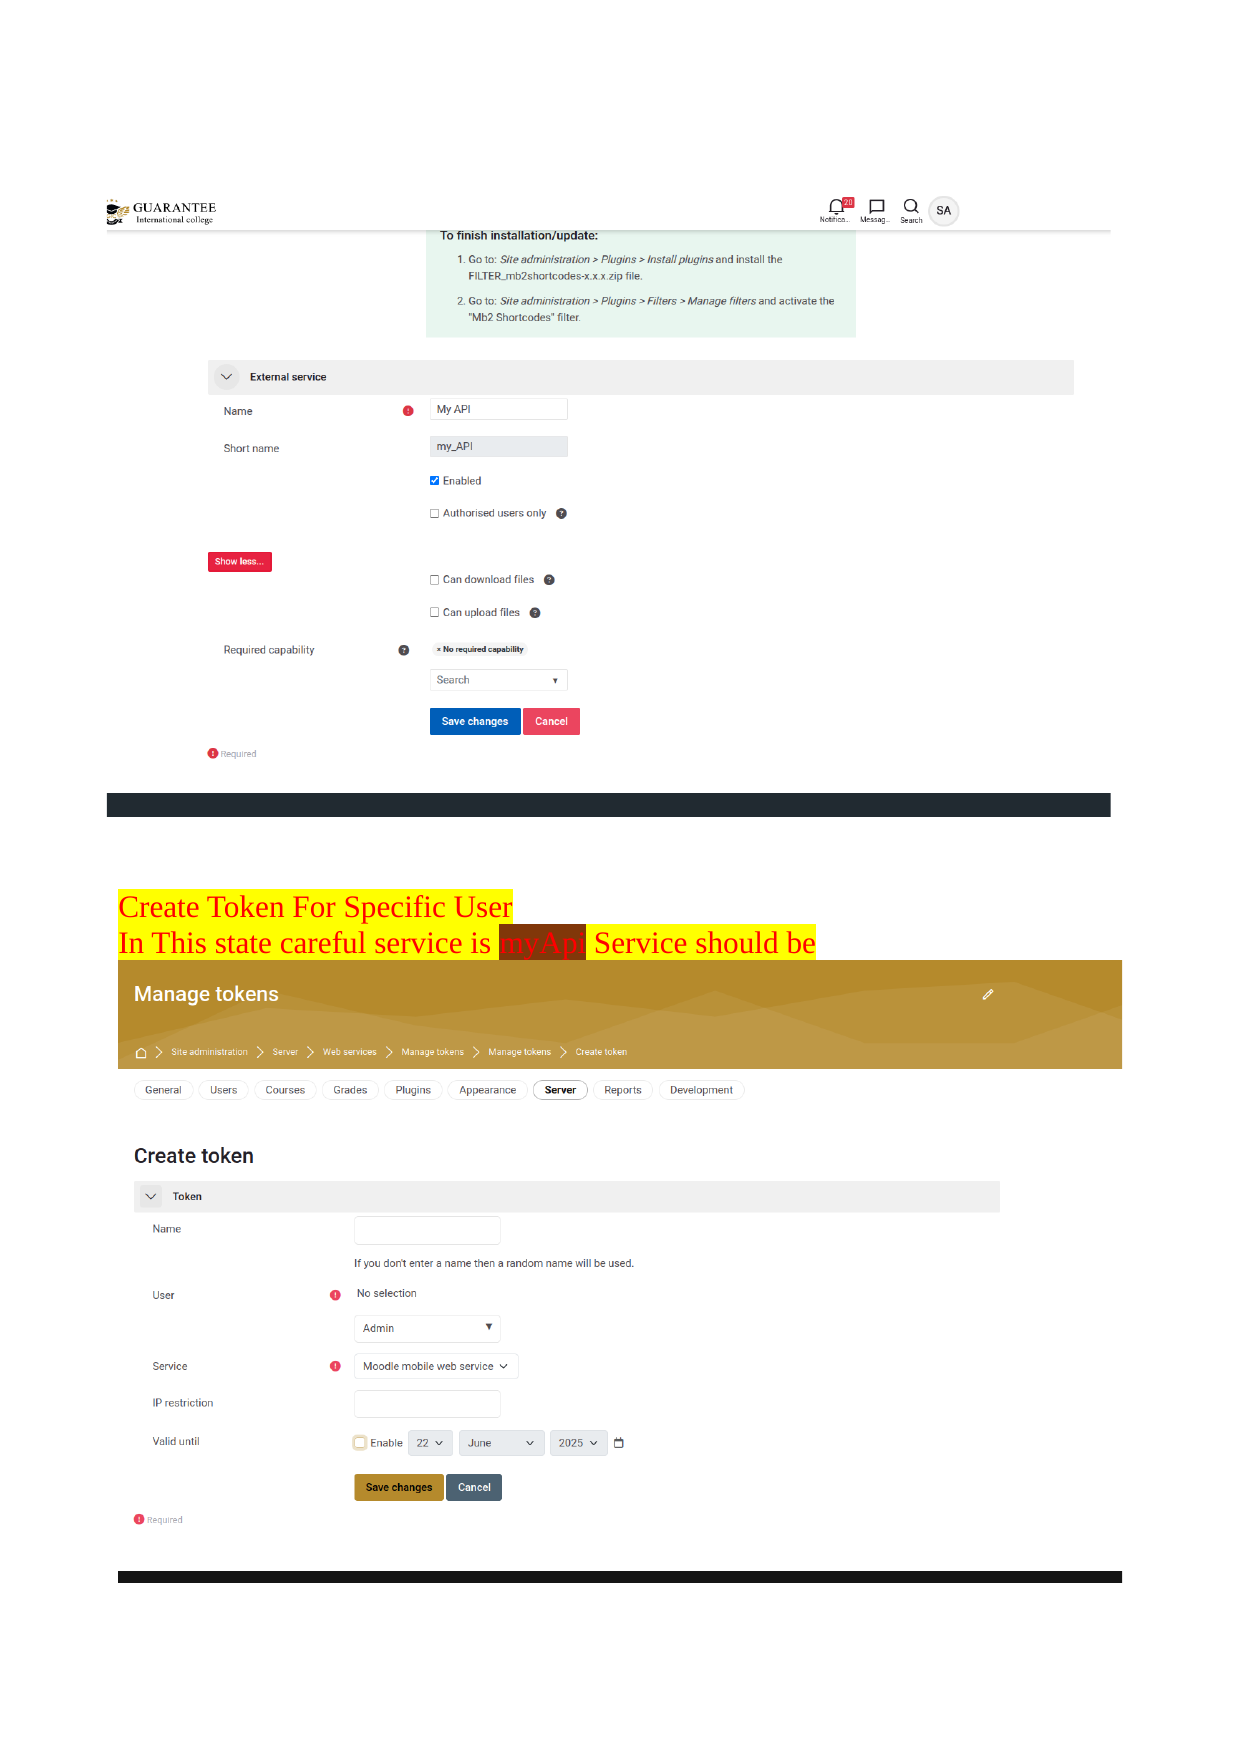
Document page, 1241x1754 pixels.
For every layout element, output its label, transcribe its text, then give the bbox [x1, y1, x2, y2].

text In This state careful service is myApi Service should be [118, 924, 1122, 960]
picture [106, 194, 1111, 817]
picture [118, 960, 1123, 1583]
text Create Token For Specific User [118, 888, 1122, 924]
